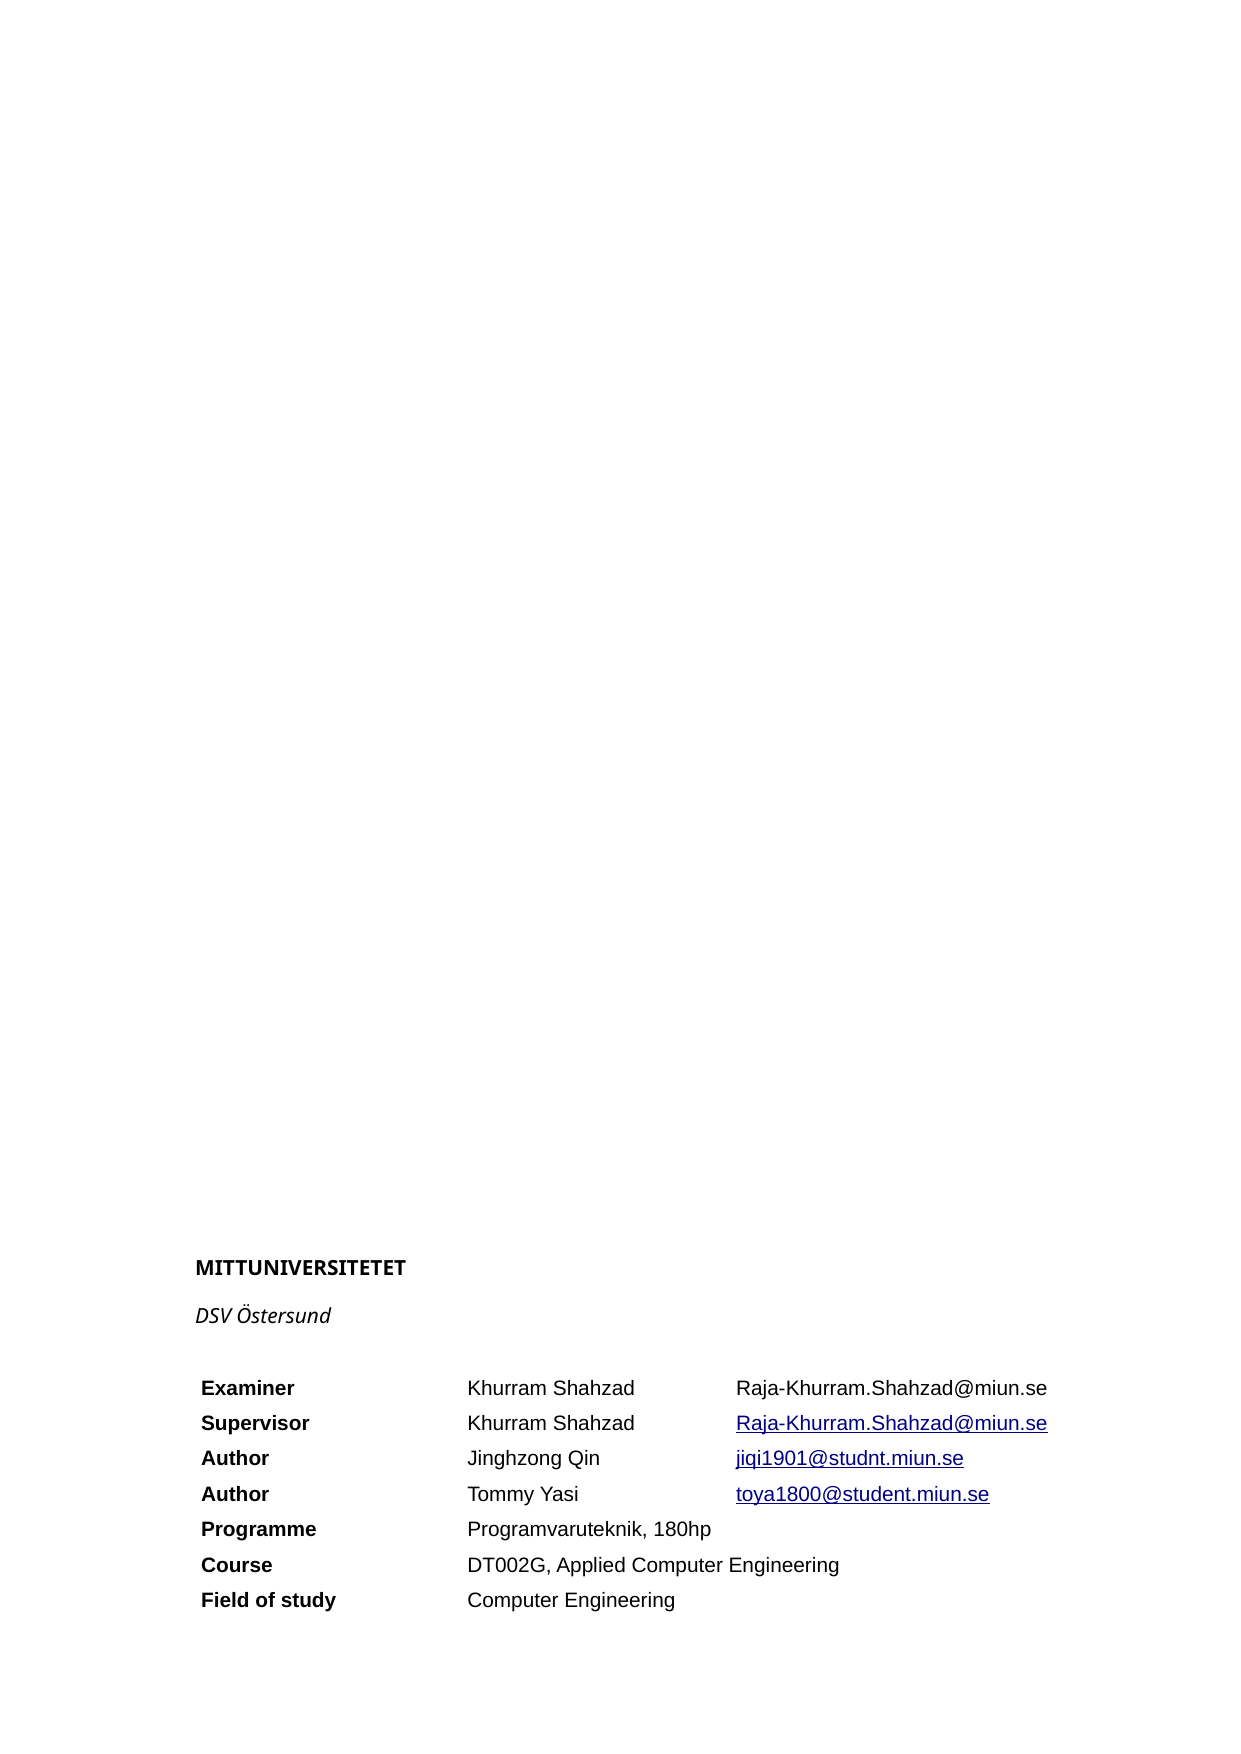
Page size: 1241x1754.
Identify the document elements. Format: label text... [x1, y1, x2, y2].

text DSV Östersund [195, 1301, 1045, 1330]
table_cell Author [195, 1476, 461, 1511]
table_header Raja-Khurram.Shahzad@miun.se [730, 1370, 1062, 1405]
table_cell DT002G, Applied Computer Engineering [461, 1547, 1062, 1582]
table_cell Programvaruteknik, 180hp [461, 1511, 1062, 1547]
table_cell toya1800@student.miun.se [730, 1476, 1062, 1511]
table_header Examiner [195, 1370, 461, 1405]
table_cell Raja-Khurram.Shahzad@miun.se [730, 1405, 1062, 1440]
table_cell Field of study [195, 1582, 461, 1617]
table_cell Tommy Yasi [461, 1476, 730, 1511]
table_cell jiqi1901@studnt.miun.se [730, 1440, 1062, 1476]
text MITTUNIVERSITETET [195, 1253, 1045, 1281]
table_cell Author [195, 1440, 461, 1476]
table_cell Computer Engineering [461, 1582, 1062, 1617]
table_header Khurram Shahzad [461, 1370, 730, 1405]
table_cell Jinghzong Qin [461, 1440, 730, 1476]
table_cell Supervisor [195, 1405, 461, 1440]
table_cell Khurram Shahzad [461, 1405, 730, 1440]
table_cell Course [195, 1547, 461, 1582]
table_cell Programme [195, 1511, 461, 1547]
